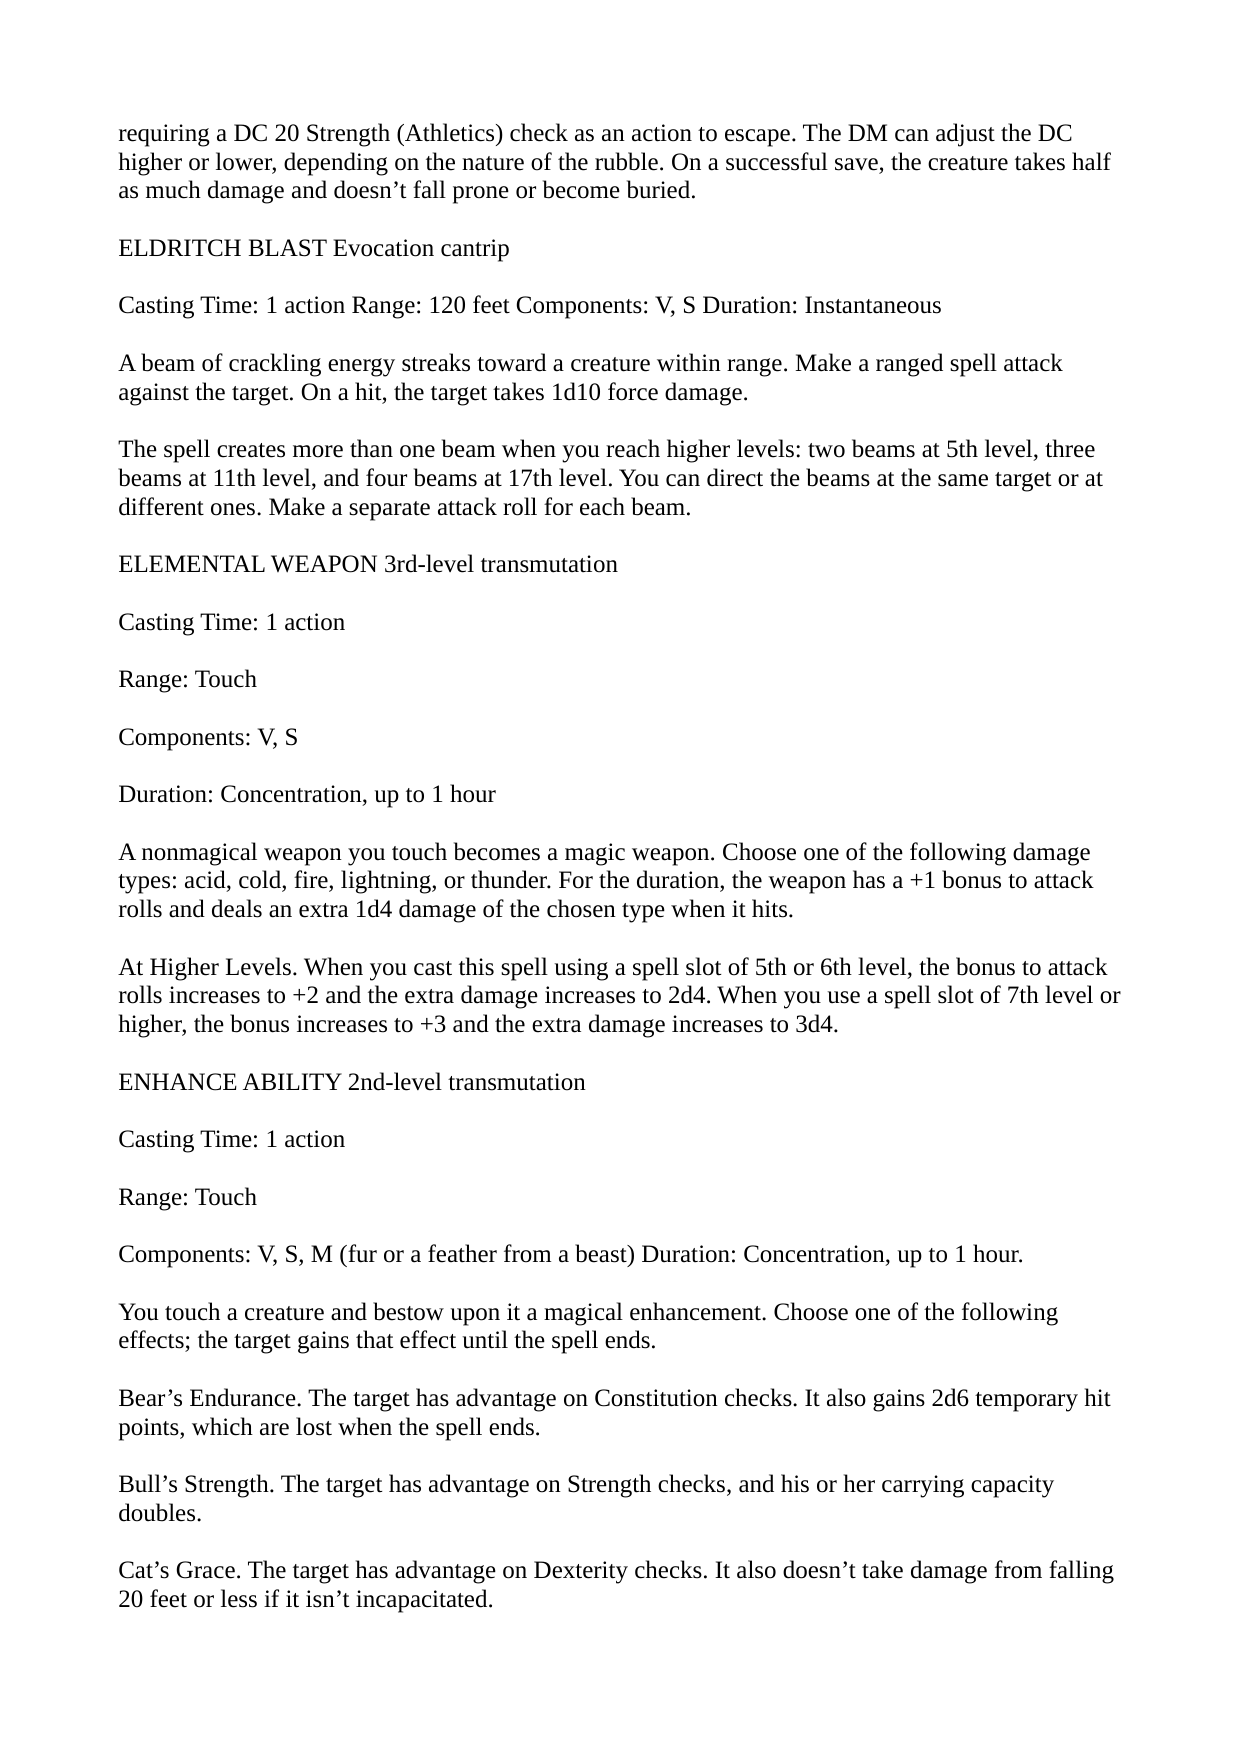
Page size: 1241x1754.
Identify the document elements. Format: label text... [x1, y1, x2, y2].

text Range: Touch [118, 664, 1122, 693]
text Cat’s Grace. The target has advantage on Dexterity checks. It also doesn’t take damage from falling 20 feet or less if it isn’t incapacitated. [118, 1556, 1122, 1613]
text Casting Time: 1 action [118, 607, 1122, 636]
text Components: V, S [118, 722, 1122, 751]
text You touch a creature and bestow upon it a magical enhancement. Choose one of the following effects; the target gains that effect until the spell ends. [118, 1297, 1122, 1354]
text Duration: Concentration, up to 1 hour [118, 779, 1122, 808]
text requiring a DC 20 Strength (Athletics) check as an action to escape. The DM can adjust the DC higher or lower, depending on the nature of the rubble. On a successful save, the creature takes half as much damage and doesn’t fall prone or become buried. [118, 118, 1122, 204]
text ELDRITCH BLAST Evocation cantrip [118, 233, 1122, 262]
text Components: V, S, M (fur or a feather from a beast) Duration: Concentration, up to 1 hour. [118, 1239, 1122, 1268]
text Bull’s Strength. The target has advantage on Strength checks, and his or her carrying capacity doubles. [118, 1469, 1122, 1527]
text At Higher Levels. When you cast this spell using a spell slot of 5th or 6th level, the bonus to attack rolls increases to +2 and the extra damage increases to 2d4. When you use a spell slot of 7th level or higher, the bonus increases to +3 and the extra damage increases to 3d4. [118, 952, 1122, 1038]
text A beam of crackling energy streaks toward a creature within range. Make a ranged spell attack against the target. On a hit, the target takes 1d10 force damage. [118, 348, 1122, 406]
text ELEMENTAL WEAPON 3rd-level transmutation [118, 549, 1122, 578]
text Casting Time: 1 action Range: 120 feet Components: V, S Duration: Instantaneous [118, 291, 1122, 319]
text Casting Time: 1 action [118, 1124, 1122, 1153]
text A nonmagical weapon you touch becomes a magic weapon. Choose one of the following damage types: acid, cold, fire, lightning, or thunder. For the duration, the weapon has a +1 bonus to attack rolls and deals an extra 1d4 damage of the chosen type when it hits. [118, 837, 1122, 923]
text Bear’s Endurance. The target has advantage on Constitution checks. It also gains 2d6 temporary hit points, which are lost when the spell ends. [118, 1383, 1122, 1441]
text Range: Touch [118, 1182, 1122, 1211]
text The spell creates more than one beam when you reach higher levels: two beams at 5th level, three beams at 11th level, and four beams at 17th level. You can direct the beams at the same target or at different ones. Make a separate attack roll for each beam. [118, 434, 1122, 521]
text ENHANCE ABILITY 2nd-level transmutation [118, 1067, 1122, 1096]
